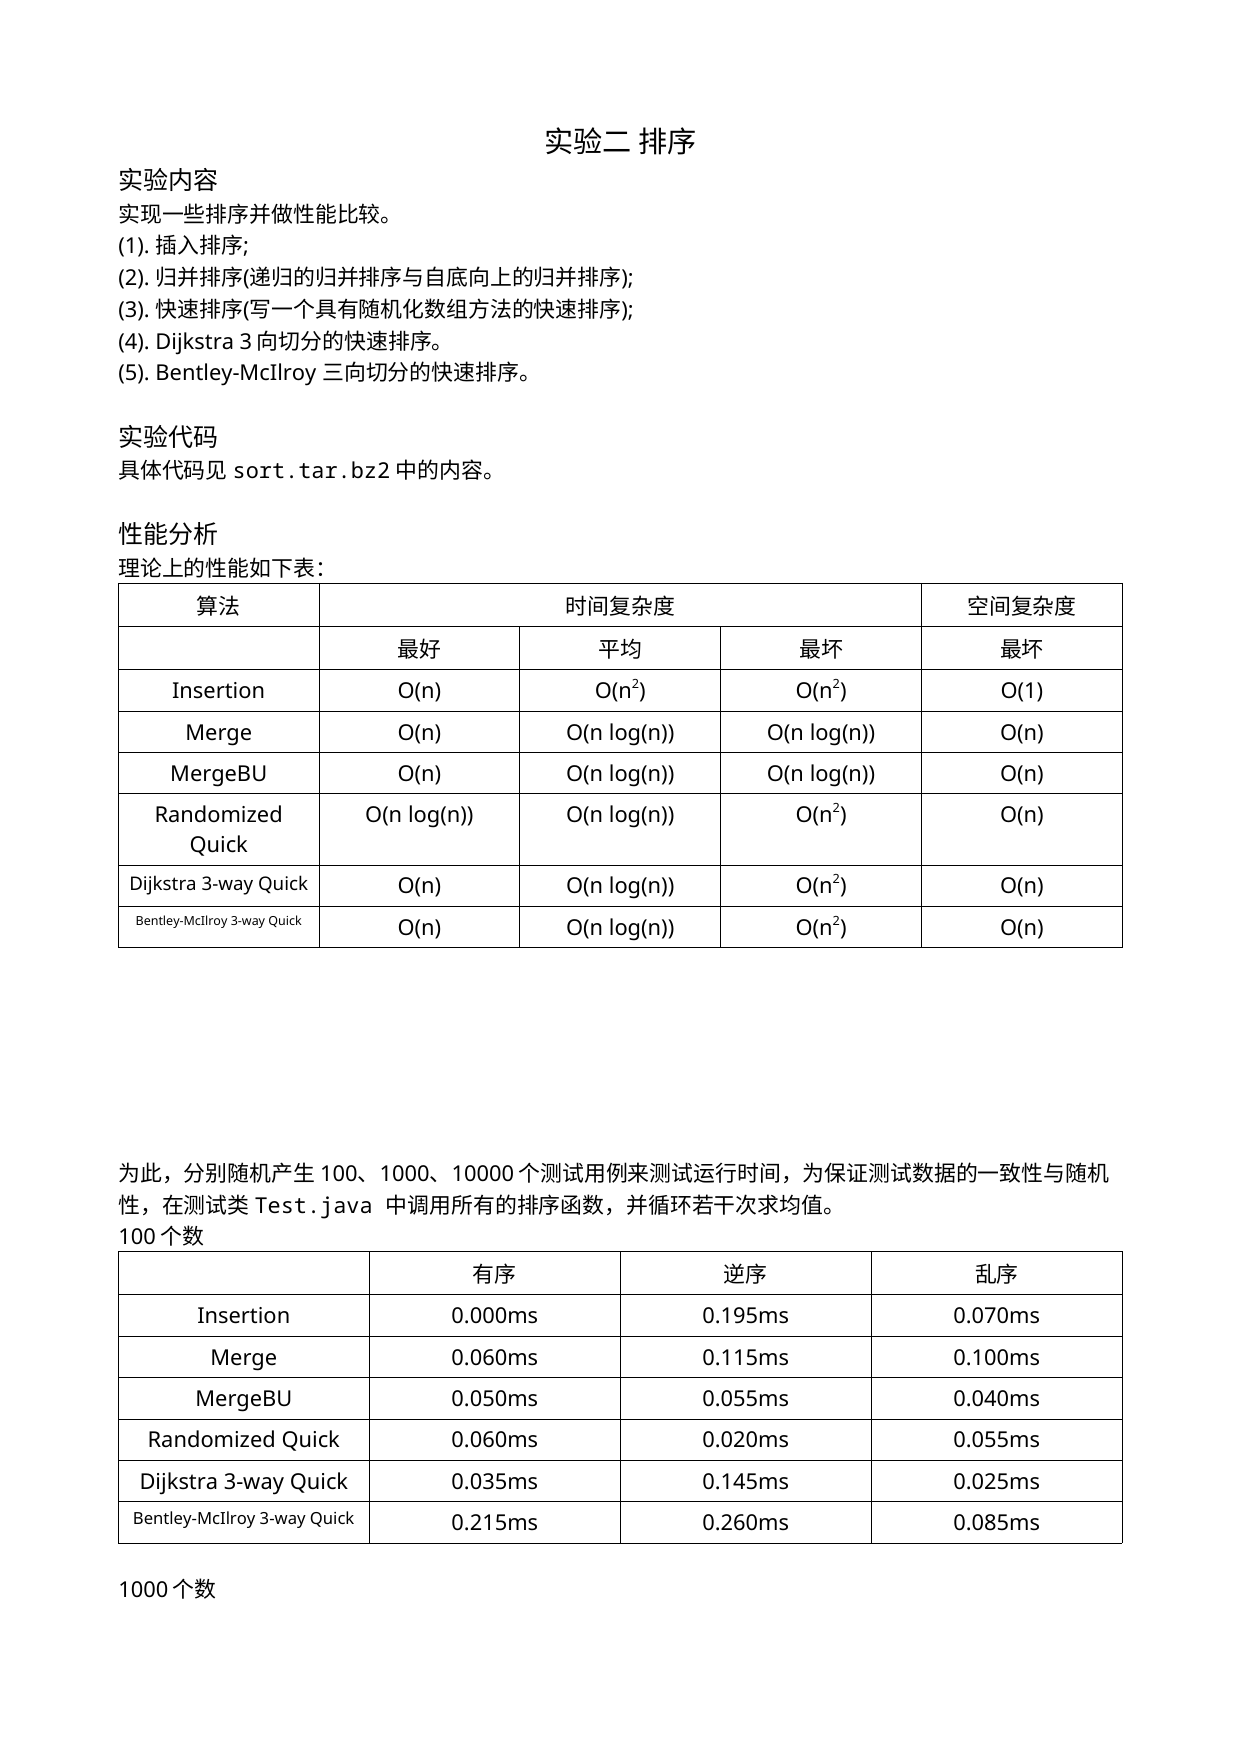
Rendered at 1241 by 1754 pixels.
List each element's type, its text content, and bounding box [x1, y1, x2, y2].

subtitle 实验内容 [118, 160, 1122, 197]
table_cell 最坏 [922, 627, 1122, 669]
table_cell 0.195ms [621, 1295, 871, 1336]
table_cell 0.060ms [370, 1420, 620, 1460]
table_cell Bentley-McIlroy 3-way Quick [119, 1502, 369, 1542]
subtitle 具体代码见 sort.tar.bz2 中的内容。 [118, 453, 1122, 485]
subtitle 实现一些排序并做性能比较。 [118, 197, 1122, 228]
table_cell 0.055ms [872, 1420, 1122, 1460]
table_cell O(n) [320, 712, 519, 752]
table_cell 0.025ms [872, 1461, 1122, 1501]
table_cell O(n) [320, 753, 519, 793]
table_cell Insertion [119, 670, 319, 711]
table_cell MergeBU [119, 1378, 369, 1418]
table_header 算法 [119, 584, 319, 626]
subtitle 实验代码 [118, 417, 1122, 453]
table_cell O(n) [922, 794, 1122, 864]
table_cell O(n log(n)) [520, 866, 720, 906]
table_cell Randomized Quick [119, 1420, 369, 1460]
table_cell O(n) [320, 670, 519, 711]
table_cell 0.055ms [621, 1378, 871, 1418]
subtitle (2). 归并排序(递归的归并排序与自底向上的归并排序); [118, 260, 1122, 292]
table_cell MergeBU [119, 753, 319, 793]
table_cell Bentley-McIlroy 3-way Quick [119, 907, 319, 947]
subtitle 理论上的性能如下表： [118, 551, 1122, 583]
table_cell O(n) [320, 907, 519, 947]
subtitle 为此，分别随机产生 100、1000、10000个测试用例来测试运行时间，为保证测试数据的一致性与随机性，在测试类 Test.java 中调用所有的排序函数，并循环若干次求均值。 [118, 1156, 1122, 1219]
table_header 时间复杂度 [320, 584, 921, 626]
table_cell Dijkstra 3-way Quick [119, 866, 319, 906]
table_cell O(n2) [721, 866, 921, 906]
table_cell O(n2) [721, 794, 921, 864]
table_cell Insertion [119, 1295, 369, 1336]
table_cell O(n log(n)) [520, 794, 720, 864]
table_cell O(n) [922, 753, 1122, 793]
subtitle (3). 快速排序(写一个具有随机化数组方法的快速排序); [118, 292, 1122, 324]
table_header 空间复杂度 [922, 584, 1122, 626]
table_cell O(n) [922, 866, 1122, 906]
subtitle 性能分析 [118, 515, 1122, 551]
table_header 乱序 [872, 1252, 1122, 1294]
subtitle 1000个数 [118, 1572, 1122, 1604]
table_cell 0.260ms [621, 1502, 871, 1542]
table_cell O(n log(n)) [520, 753, 720, 793]
table_cell [119, 627, 319, 669]
table_cell 0.060ms [370, 1337, 620, 1377]
subtitle 100个数 [118, 1219, 1122, 1251]
table_cell O(n log(n)) [520, 907, 720, 947]
table_cell 最坏 [721, 627, 921, 669]
table_cell O(n) [320, 866, 519, 906]
table_cell O(n2) [520, 670, 720, 711]
table_cell 0.115ms [621, 1337, 871, 1377]
table_cell 0.040ms [872, 1378, 1122, 1418]
subtitle (1). 插入排序; [118, 228, 1122, 260]
table_cell Merge [119, 1337, 369, 1377]
subtitle 实验二 排序 [118, 118, 1122, 160]
table_cell O(n log(n)) [320, 794, 519, 864]
table_cell O(n2) [721, 907, 921, 947]
table_cell 0.085ms [872, 1502, 1122, 1542]
subtitle (5). Bentley-McIlroy 三向切分的快速排序。 [118, 355, 1122, 387]
table_cell 平均 [520, 627, 720, 669]
subtitle (4). Dijkstra 3向切分的快速排序。 [118, 324, 1122, 355]
table_cell O(n) [922, 712, 1122, 752]
table_cell Dijkstra 3-way Quick [119, 1461, 369, 1501]
table_header 有序 [370, 1252, 620, 1294]
table_cell 0.035ms [370, 1461, 620, 1501]
table_cell 0.145ms [621, 1461, 871, 1501]
table_cell 0.050ms [370, 1378, 620, 1418]
table_cell 0.100ms [872, 1337, 1122, 1377]
table_header [119, 1252, 369, 1294]
table_header 逆序 [621, 1252, 871, 1294]
table_cell Randomized Quick [119, 794, 319, 864]
table_cell 0.000ms [370, 1295, 620, 1336]
table_cell 0.020ms [621, 1420, 871, 1460]
table_cell 最好 [320, 627, 519, 669]
table_cell O(1) [922, 670, 1122, 711]
table_cell 0.070ms [872, 1295, 1122, 1336]
table_cell O(n log(n)) [721, 712, 921, 752]
table_cell 0.215ms [370, 1502, 620, 1542]
table_cell O(n2) [721, 670, 921, 711]
table_cell O(n) [922, 907, 1122, 947]
table_cell O(n log(n)) [721, 753, 921, 793]
table_cell O(n log(n)) [520, 712, 720, 752]
table_cell Merge [119, 712, 319, 752]
